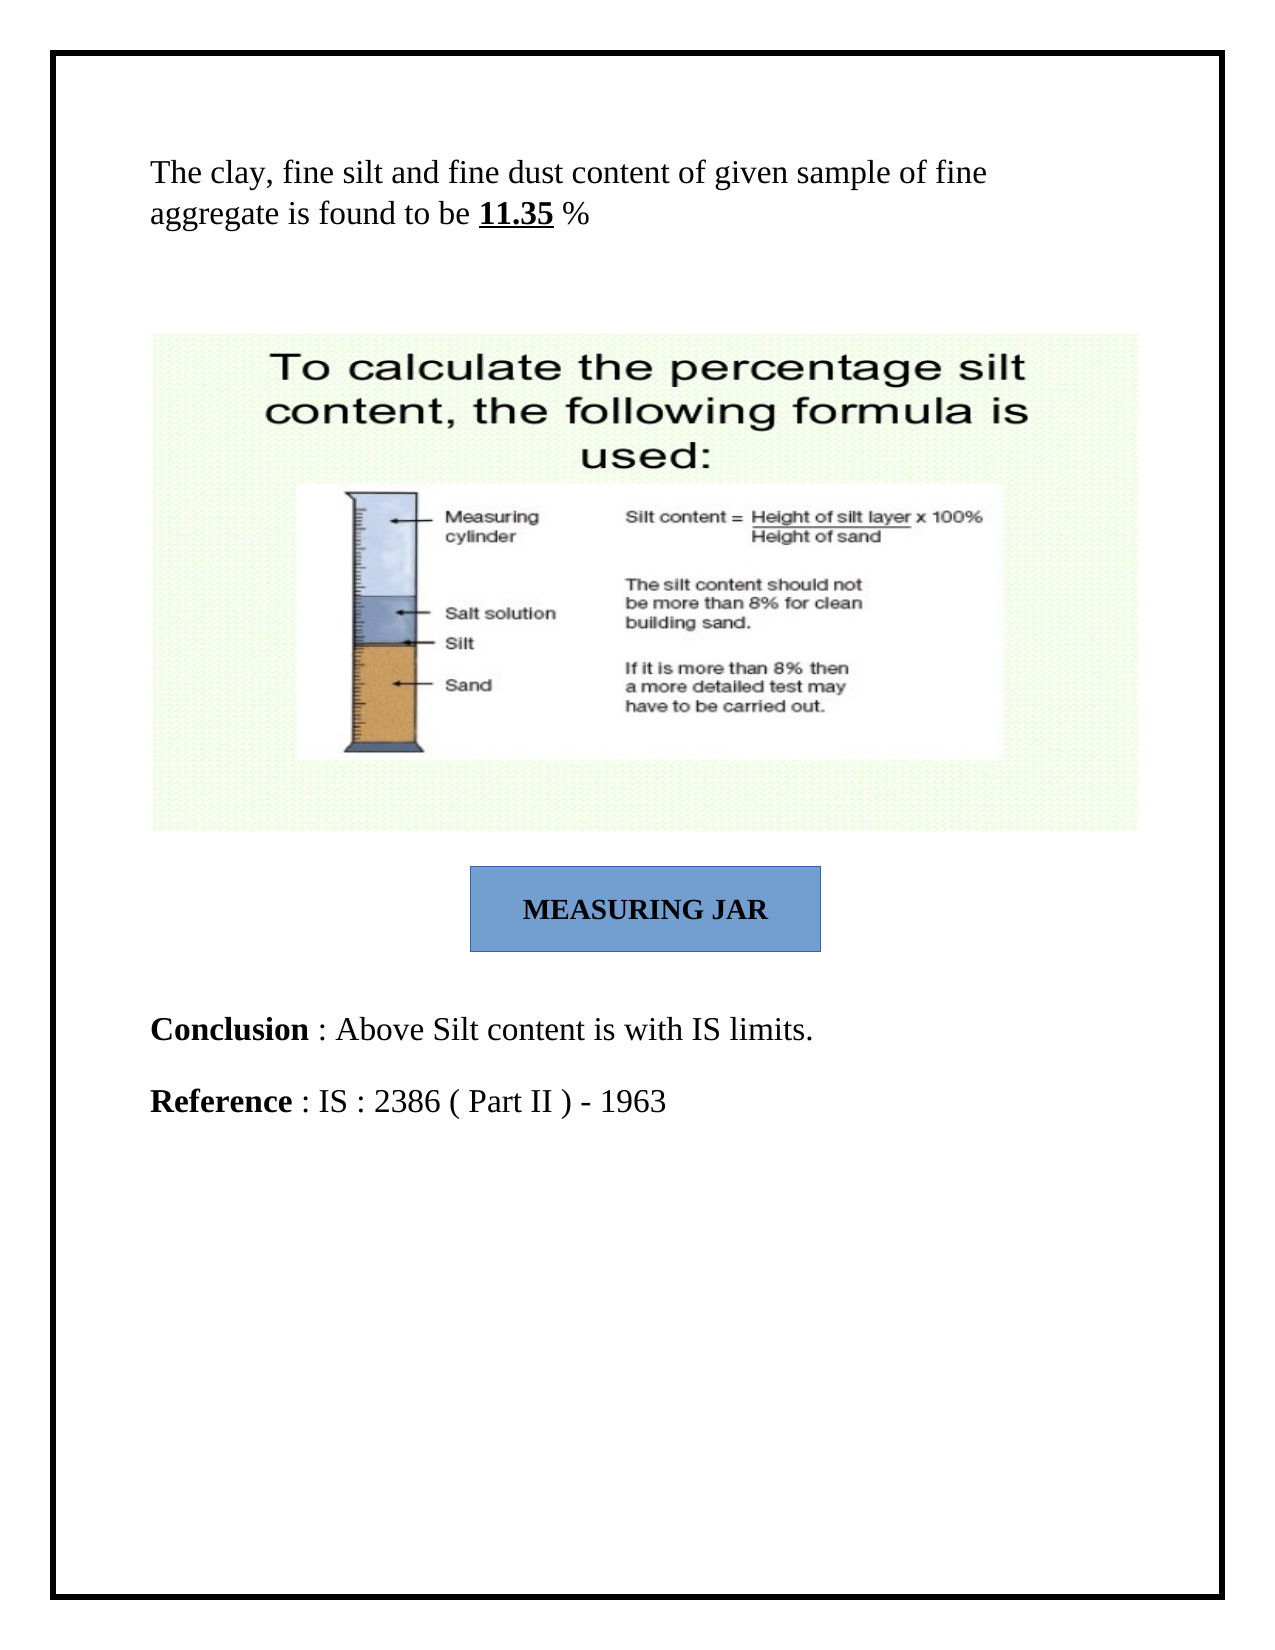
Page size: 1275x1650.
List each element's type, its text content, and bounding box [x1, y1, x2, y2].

text Reference : IS : 2386 ( Part II ) - 1963 [150, 1079, 1125, 1119]
picture [153, 334, 1139, 832]
text Conclusion : Above Silt content is with IS limits. [150, 1007, 1125, 1048]
text The clay, fine silt and fine dust content of given sample of fine aggregate is found to be 11.35 % [150, 150, 1125, 231]
